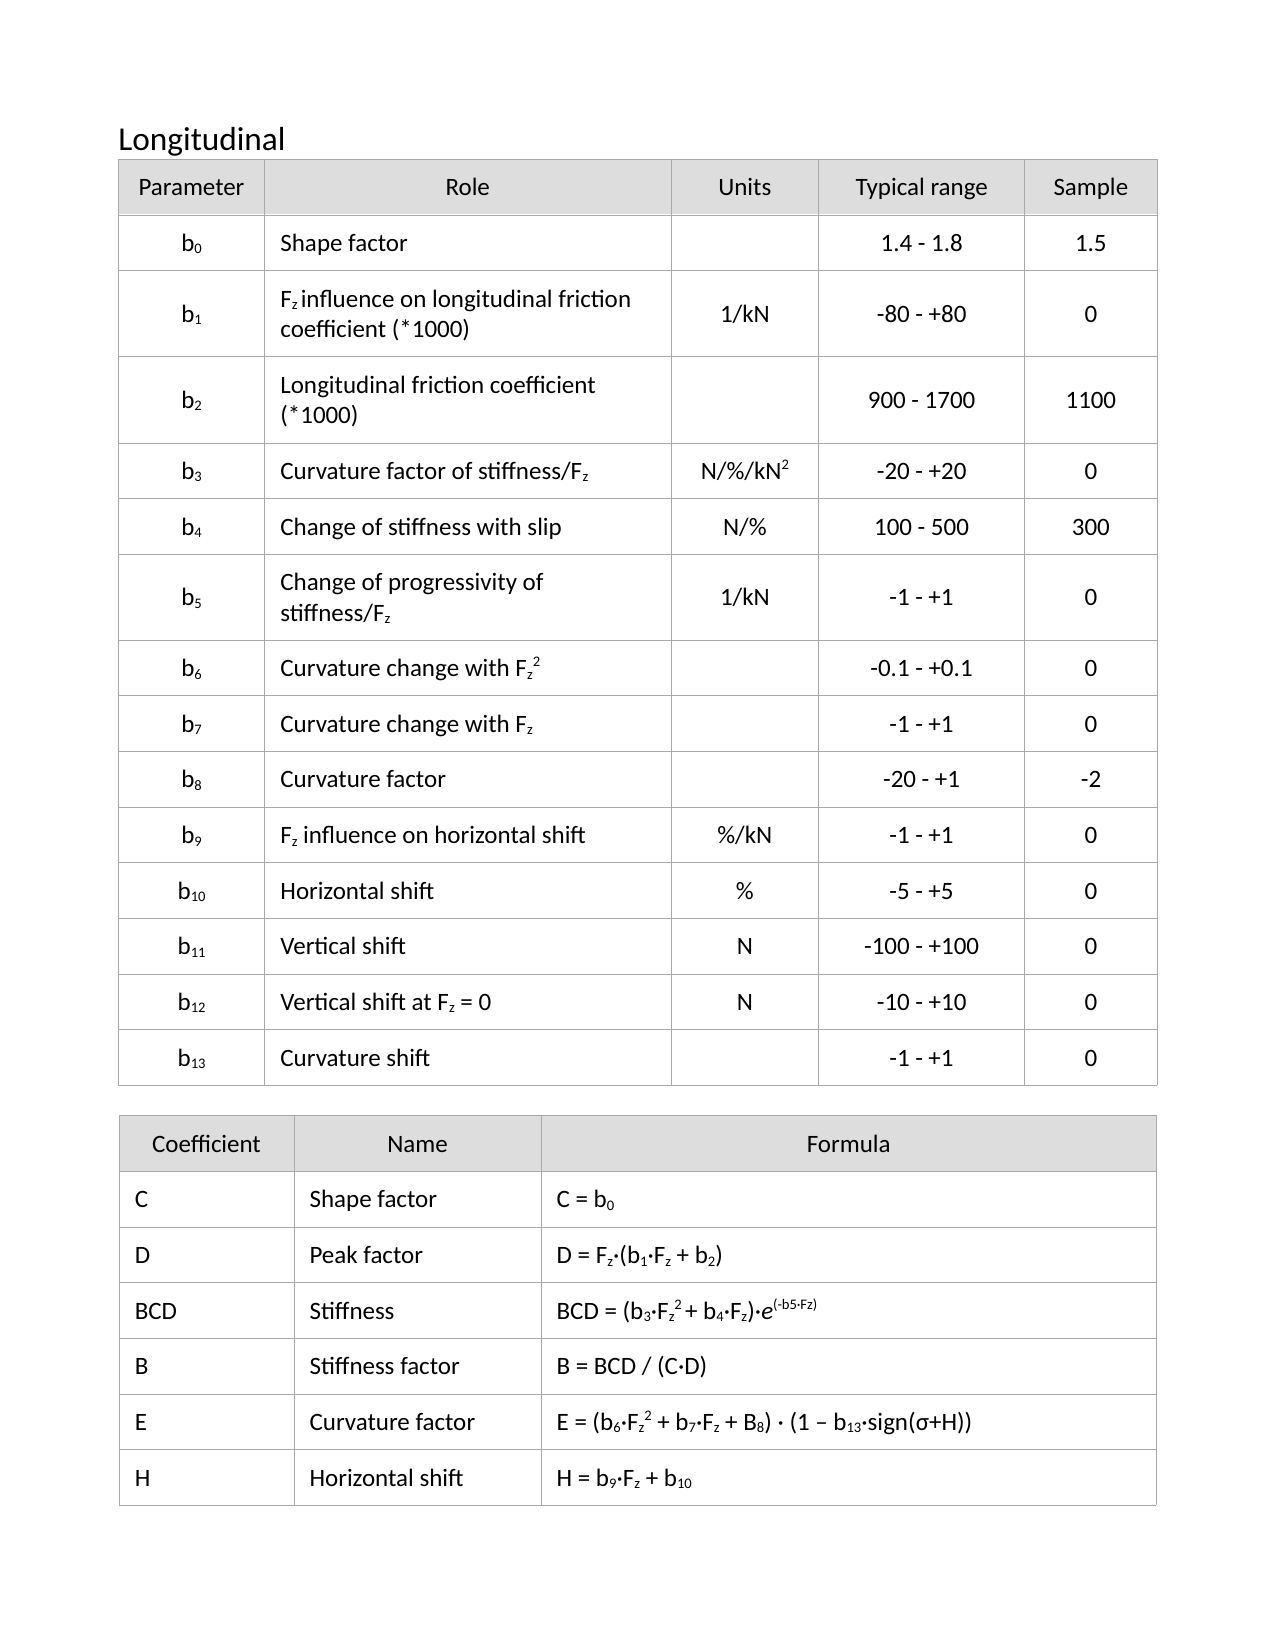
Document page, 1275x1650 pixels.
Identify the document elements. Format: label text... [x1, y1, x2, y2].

table_cell -20 - +20 [819, 444, 1024, 498]
table_cell Vertical shift at Fz = 0 [265, 975, 671, 1029]
table_cell 100 - 500 [819, 499, 1024, 554]
table_cell 300 [1025, 499, 1157, 554]
table_cell b0 [119, 216, 264, 270]
table_header Formula [542, 1116, 1156, 1171]
table_header Units [672, 160, 818, 214]
table_header Role [265, 160, 671, 214]
table_cell b2 [119, 357, 264, 442]
table_cell B = BCD / (C·D) [542, 1339, 1156, 1393]
table_cell -1 - +1 [819, 1030, 1024, 1085]
table_cell Horizontal shift [295, 1450, 541, 1505]
table_cell b12 [119, 975, 264, 1029]
table_cell 900 - 1700 [819, 357, 1024, 442]
table_cell 0 [1025, 444, 1157, 498]
table_cell -100 - +100 [819, 919, 1024, 973]
table_cell b8 [119, 752, 264, 807]
table_cell 0 [1025, 555, 1157, 640]
table_cell H = b9·Fz + b10 [542, 1450, 1156, 1505]
table_cell -0.1 - +0.1 [819, 641, 1024, 695]
table_cell [672, 752, 818, 807]
table_cell 1/kN [672, 555, 818, 640]
table_cell %/kN [672, 808, 818, 862]
table_header Parameter [119, 160, 264, 214]
table_cell 0 [1025, 808, 1157, 862]
table_cell b5 [119, 555, 264, 640]
table_cell Curvature change with Fz2 [265, 641, 671, 695]
table_cell Stiffness [295, 1283, 541, 1338]
table_header Name [295, 1116, 541, 1171]
table_cell BCD [120, 1283, 294, 1338]
table_cell [672, 696, 818, 751]
table_cell [672, 1030, 818, 1085]
table_cell Fz influence on horizontal shift [265, 808, 671, 862]
table_cell -5 - +5 [819, 863, 1024, 918]
table_cell Change of progressivity of stiffness/Fz [265, 555, 671, 640]
table_cell Longitudinal friction coefficient (*1000) [265, 357, 671, 442]
table_cell b1 [119, 271, 264, 356]
table_cell D [120, 1228, 294, 1282]
table_header Typical range [819, 160, 1024, 214]
table_cell E = (b6·Fz2 + b7·Fz + B8) · (1 – b13·sign(σ+H)) [542, 1395, 1156, 1449]
table_cell [672, 216, 818, 270]
text Longitudinal [118, 118, 1157, 159]
table_cell N/% [672, 499, 818, 554]
table_cell Horizontal shift [265, 863, 671, 918]
table_cell Shape factor [265, 216, 671, 270]
table_cell -1 - +1 [819, 696, 1024, 751]
table_cell Curvature factor [265, 752, 671, 807]
table_cell C [120, 1172, 294, 1227]
table_cell 0 [1025, 1030, 1157, 1085]
table_cell 1.4 - 1.8 [819, 216, 1024, 270]
table_cell b3 [119, 444, 264, 498]
table_cell 0 [1025, 271, 1157, 356]
table_cell -80 - +80 [819, 271, 1024, 356]
table_cell C = b0 [542, 1172, 1156, 1227]
table_cell Curvature factor of stiffness/Fz [265, 444, 671, 498]
table_cell b11 [119, 919, 264, 973]
table_header Coefficient [120, 1116, 294, 1171]
table_cell Curvature shift [265, 1030, 671, 1085]
table_cell D = Fz·(b1·Fz + b2) [542, 1228, 1156, 1282]
table_cell Peak factor [295, 1228, 541, 1282]
table_cell B [120, 1339, 294, 1393]
table_cell -10 - +10 [819, 975, 1024, 1029]
table_cell 1.5 [1025, 216, 1157, 270]
table_cell 0 [1025, 641, 1157, 695]
table_cell -1 - +1 [819, 555, 1024, 640]
table_cell b13 [119, 1030, 264, 1085]
table_cell b10 [119, 863, 264, 918]
table_cell % [672, 863, 818, 918]
table_cell [672, 641, 818, 695]
table_cell H [120, 1450, 294, 1505]
table_cell Stiffness factor [295, 1339, 541, 1393]
table_cell Change of stiffness with slip [265, 499, 671, 554]
table_cell [672, 357, 818, 442]
table_cell b6 [119, 641, 264, 695]
table_cell Shape factor [295, 1172, 541, 1227]
table_cell b9 [119, 808, 264, 862]
table_cell 1/kN [672, 271, 818, 356]
table_cell b4 [119, 499, 264, 554]
table_cell N/%/kN2 [672, 444, 818, 498]
table_cell 0 [1025, 919, 1157, 973]
table_cell Curvature change with Fz [265, 696, 671, 751]
table_cell 0 [1025, 696, 1157, 751]
table_cell BCD = (b3·Fz2 + b4·Fz)·e(-b5·Fz) [542, 1283, 1156, 1338]
table_cell 0 [1025, 863, 1157, 918]
table_header Sample [1025, 160, 1157, 214]
table_cell -1 - +1 [819, 808, 1024, 862]
table_cell Vertical shift [265, 919, 671, 973]
table_cell -20 - +1 [819, 752, 1024, 807]
table_cell -2 [1025, 752, 1157, 807]
table_cell E [120, 1395, 294, 1449]
table_cell N [672, 919, 818, 973]
table_cell 0 [1025, 975, 1157, 1029]
table_cell b7 [119, 696, 264, 751]
table_cell N [672, 975, 818, 1029]
table_cell Fz influence on longitudinal friction coefficient (*1000) [265, 271, 671, 356]
table_cell Curvature factor [295, 1395, 541, 1449]
table_cell 1100 [1025, 357, 1157, 442]
